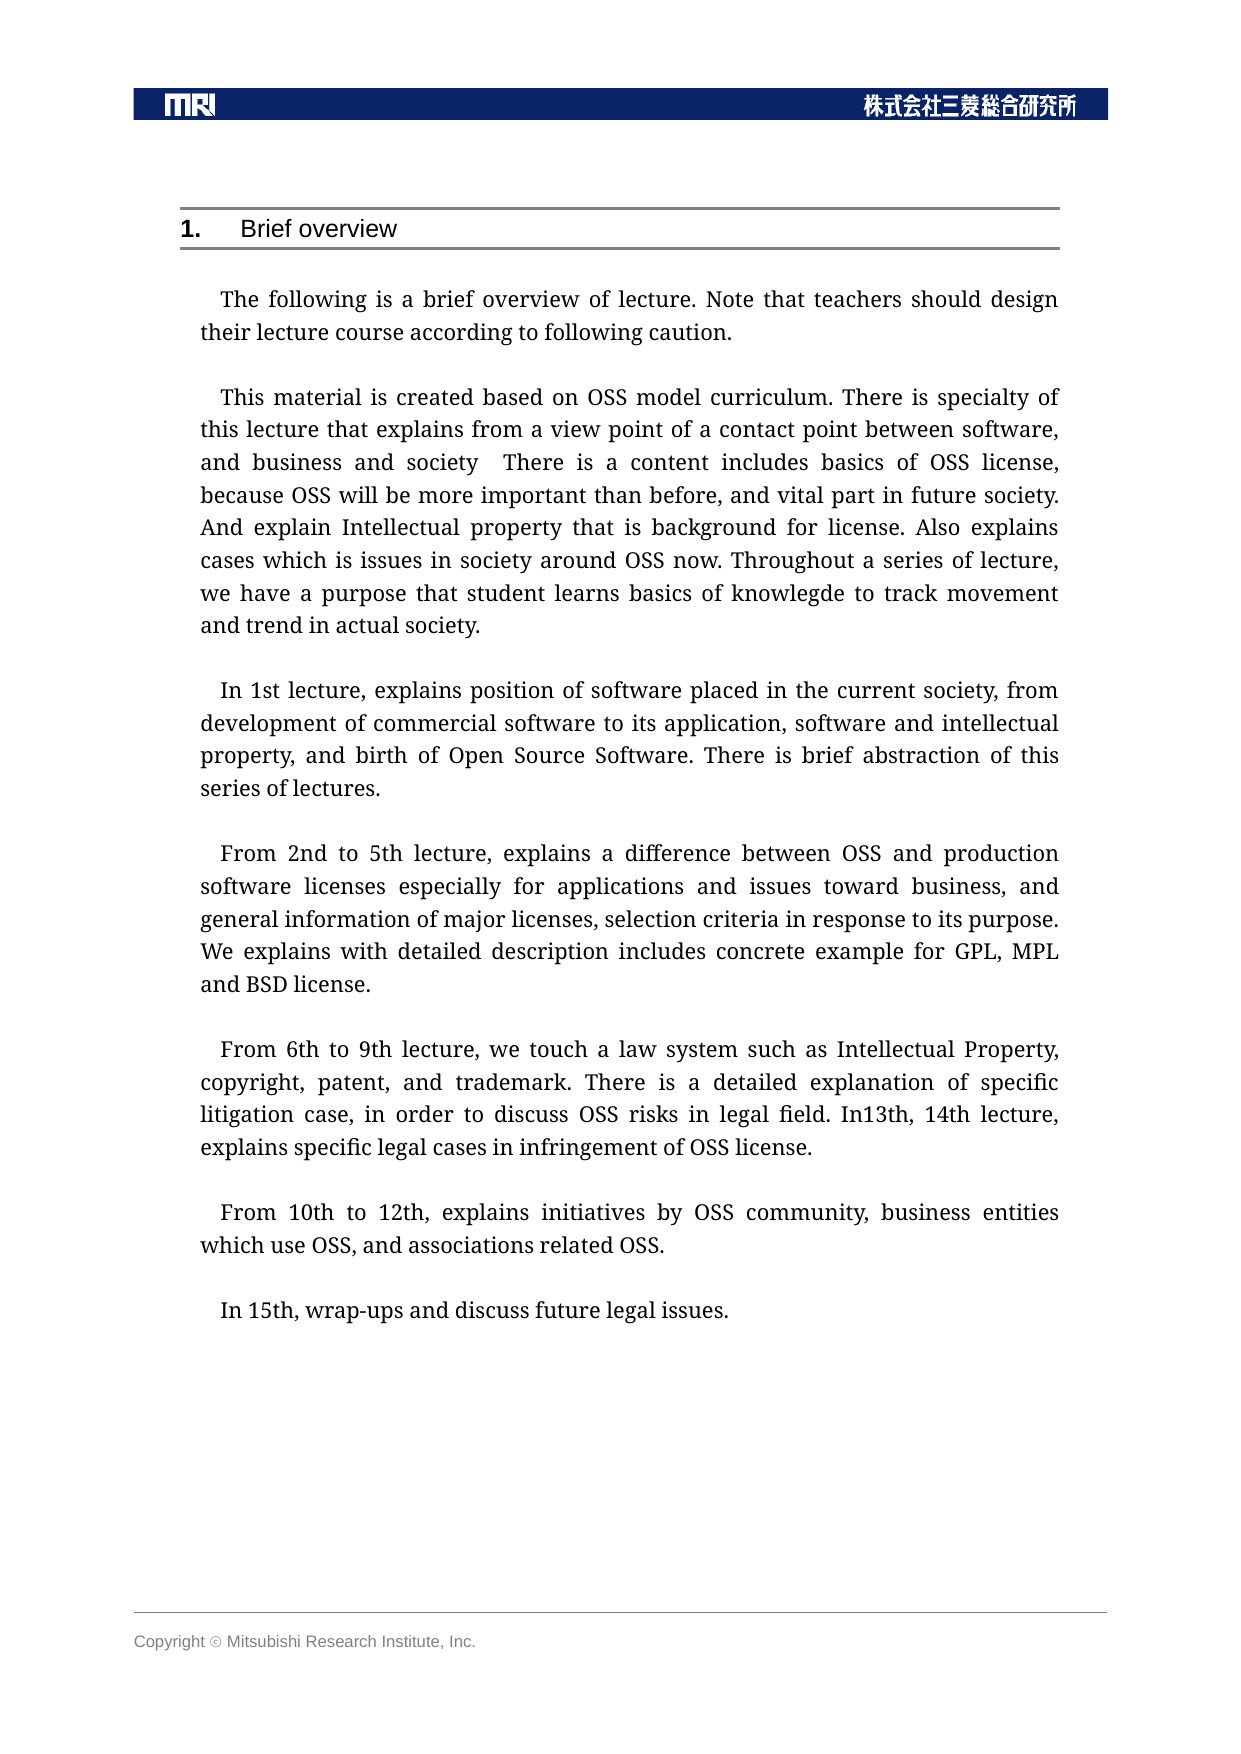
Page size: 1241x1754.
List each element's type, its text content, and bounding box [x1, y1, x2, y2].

text In 1st lecture, explains position of software placed in the current society, from development of commercial software to its application, software and intellectual property, and birth of Open Source Software. There is brief abstraction of this series of lectures. [200, 674, 1060, 804]
picture [133, 88, 1109, 120]
text From 2nd to 5th lecture, explains a difference between OSS and production software licenses especially for applications and issues toward business, and general information of major licenses, selection criteria in response to its purpose. We explains with detailed description includes concrete example for GPL, MPL and BSD license. [200, 837, 1060, 1000]
subtitle Brief overview [180, 210, 1060, 247]
text This material is created based on OSS model curriculum. There is specialty of this lecture that explains from a view point of a contact point between software, and business and society There is a content includes basics of OSS license, because OSS will be more important than before, and vital part in future society. And explain Intellectual property that is background for license. Also explains cases which is issues in society around OSS now. Throughout a series of lecture, we have a purpose that student learns basics of knowlegde to track movement and trend in actual society. [200, 381, 1060, 641]
text In 15th, wrap-ups and discuss future legal issues. [200, 1293, 1060, 1326]
text From 6th to 9th lecture, we touch a law system such as Intellectual Property, copyright, patent, and trademark. There is a detailed explanation of specific litigation case, in order to discuss OSS risks in legal field. In13th, 14th lecture, explains specific legal cases in infringement of OSS license. [200, 1033, 1060, 1163]
text From 10th to 12th, explains initiatives by OSS community, business entities which use OSS, and associations related OSS. [200, 1196, 1060, 1261]
text The following is a brief overview of lecture. Note that teachers should design their lecture course according to following caution. [200, 283, 1060, 348]
